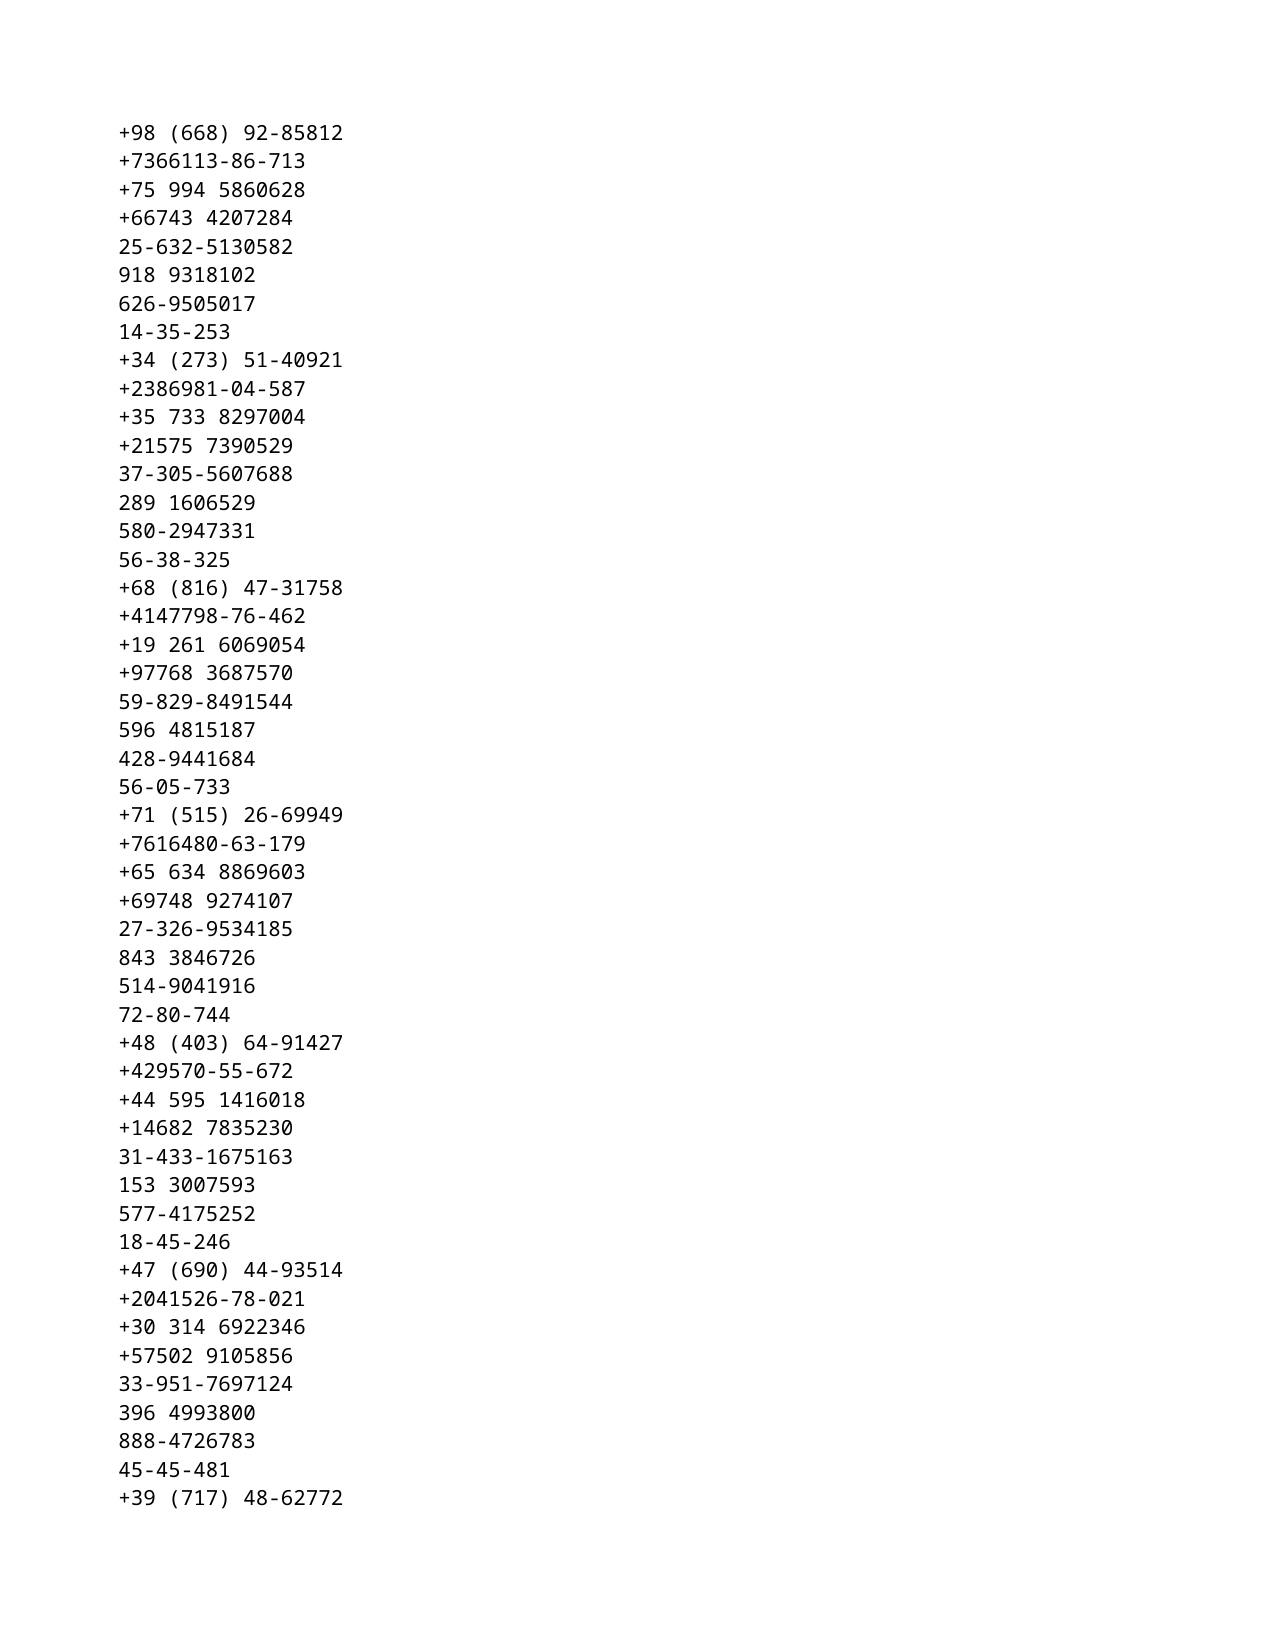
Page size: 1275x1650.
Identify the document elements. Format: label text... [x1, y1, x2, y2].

text +65 634 8869603 [118, 857, 1157, 886]
text 14-35-253 [118, 317, 1157, 346]
text 843 3846726 [118, 943, 1157, 971]
text 72-80-744 [118, 1000, 1157, 1028]
text 396 4993800 [118, 1398, 1157, 1426]
text 289 1606529 [118, 488, 1157, 516]
text 33-951-7697124 [118, 1369, 1157, 1398]
text +429570-55-672 [118, 1057, 1157, 1085]
text +35 733 8297004 [118, 402, 1157, 431]
text +75 994 5860628 [118, 175, 1157, 203]
text 59-829-8491544 [118, 687, 1157, 715]
text +21575 7390529 [118, 431, 1157, 459]
text +34 (273) 51-40921 [118, 346, 1157, 374]
text 31-433-1675163 [118, 1142, 1157, 1170]
text +39 (717) 48-62772 [118, 1483, 1157, 1512]
text 580-2947331 [118, 516, 1157, 545]
text 428-9441684 [118, 744, 1157, 772]
text 514-9041916 [118, 971, 1157, 1000]
text +48 (403) 64-91427 [118, 1028, 1157, 1057]
text +47 (690) 44-93514 [118, 1256, 1157, 1284]
text 596 4815187 [118, 715, 1157, 744]
text +66743 4207284 [118, 203, 1157, 232]
text 56-05-733 [118, 772, 1157, 801]
text +68 (816) 47-31758 [118, 573, 1157, 602]
text 25-632-5130582 [118, 232, 1157, 260]
text +14682 7835230 [118, 1113, 1157, 1142]
text +44 595 1416018 [118, 1085, 1157, 1113]
text +19 261 6069054 [118, 630, 1157, 658]
text +7616480-63-179 [118, 829, 1157, 857]
text +2386981-04-587 [118, 374, 1157, 402]
text +98 (668) 92-85812 [118, 118, 1157, 147]
text +69748 9274107 [118, 886, 1157, 914]
text +2041526-78-021 [118, 1284, 1157, 1312]
text +71 (515) 26-69949 [118, 801, 1157, 829]
text +57502 9105856 [118, 1341, 1157, 1369]
text 918 9318102 [118, 260, 1157, 289]
text +4147798-76-462 [118, 602, 1157, 630]
text 56-38-325 [118, 545, 1157, 573]
text +7366113-86-713 [118, 147, 1157, 175]
text 626-9505017 [118, 289, 1157, 317]
text 45-45-481 [118, 1455, 1157, 1483]
text +97768 3687570 [118, 658, 1157, 687]
text 27-326-9534185 [118, 914, 1157, 943]
text 18-45-246 [118, 1227, 1157, 1256]
text 153 3007593 [118, 1170, 1157, 1199]
text 888-4726783 [118, 1426, 1157, 1455]
text +30 314 6922346 [118, 1312, 1157, 1341]
text 577-4175252 [118, 1199, 1157, 1227]
text 37-305-5607688 [118, 459, 1157, 488]
